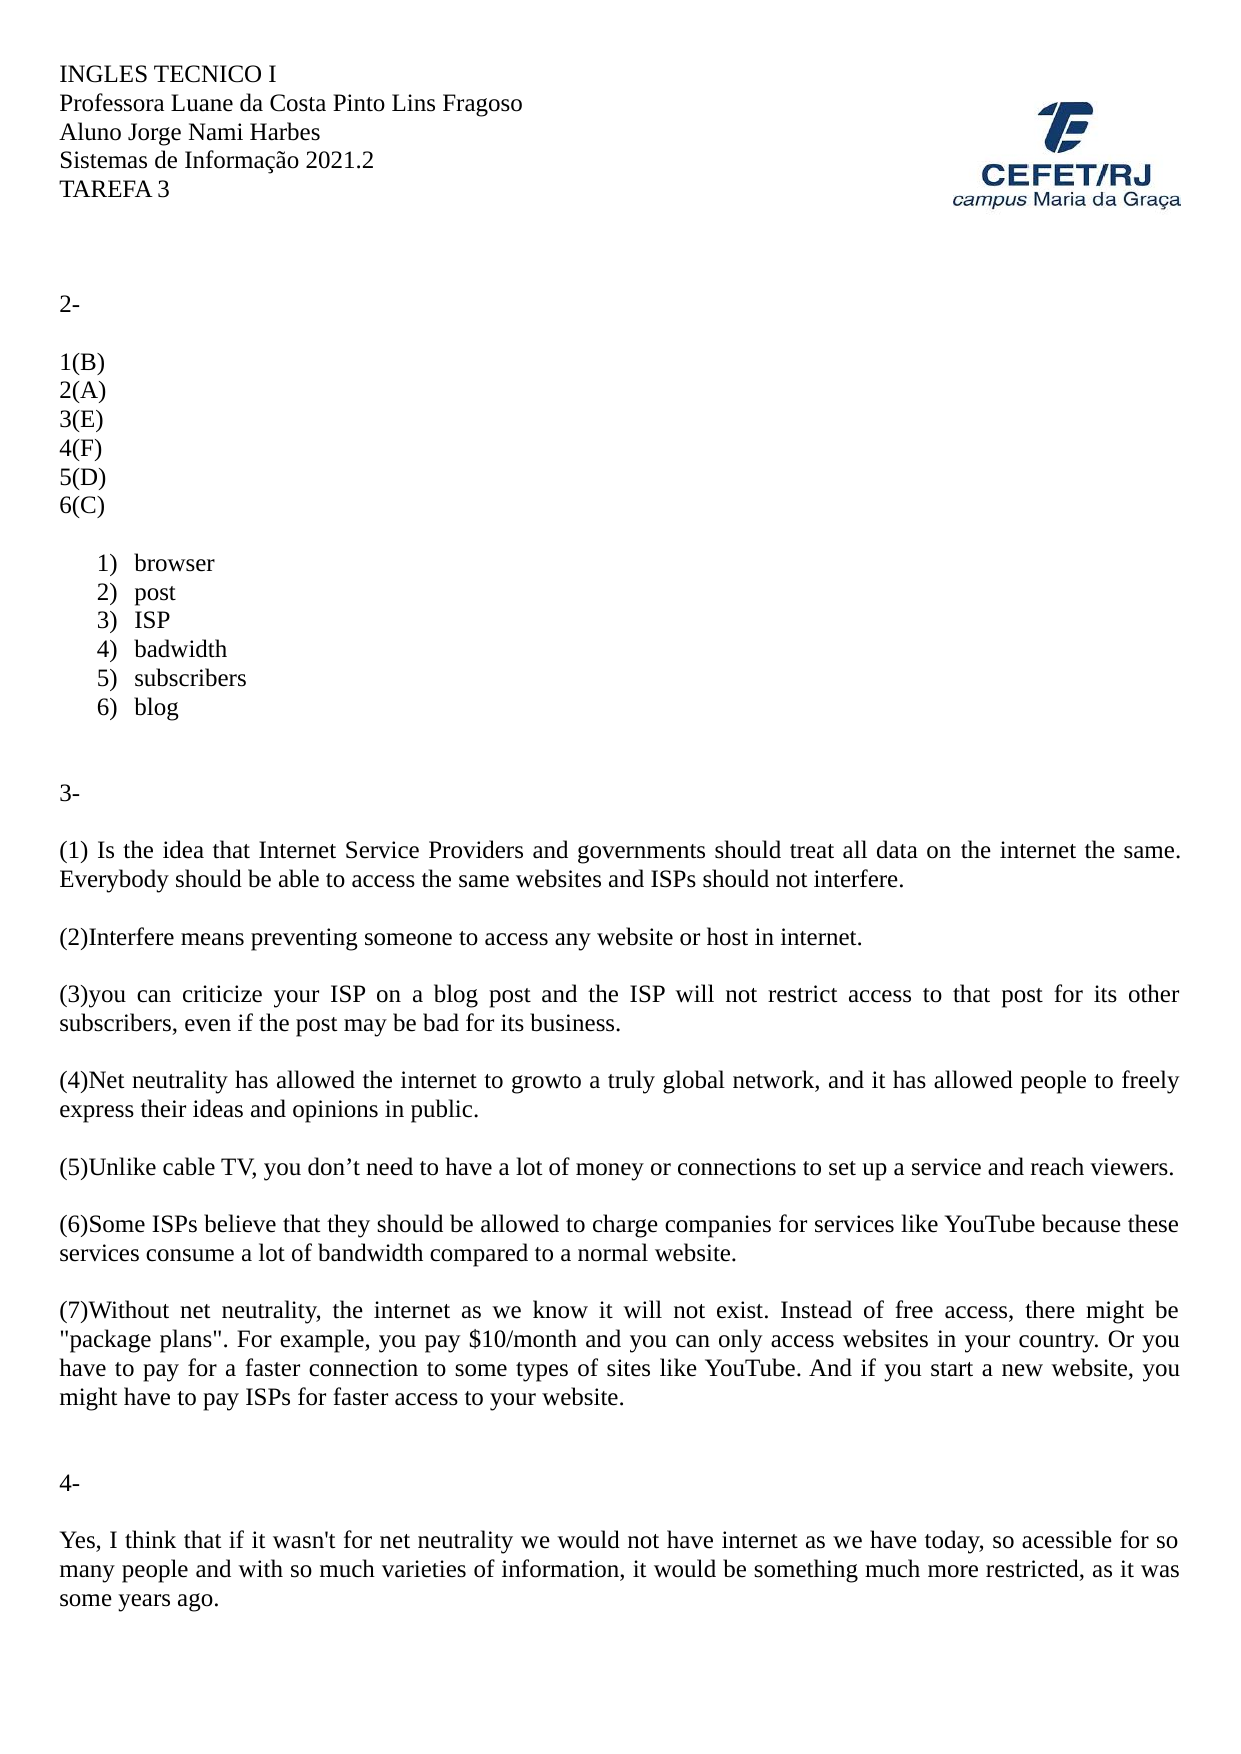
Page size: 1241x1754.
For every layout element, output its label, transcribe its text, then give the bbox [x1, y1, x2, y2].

text Sistemas de Informação 2021.2 [59, 145, 953, 174]
text 4(F) [59, 433, 1181, 462]
list blog [97, 692, 1181, 720]
text (3)you can criticize your ISP on a blog post and the ISP will not restrict access to that post for its other subscribers, even if the post may be bad for its business. [59, 979, 1181, 1037]
text (4)Net neutrality has allowed the internet to growto a truly global network, and it has allowed people to freely express their ideas and opinions in public. [59, 1065, 1181, 1123]
text 4- [59, 1468, 1181, 1497]
text (2)Interfere means preventing someone to access any website or host in internet. [59, 922, 1181, 950]
list post [97, 577, 1181, 605]
text 5(D) [59, 462, 1181, 490]
text (7)Without net neutrality, the internet as we know it will not exist. Instead of free access, there might be "package plans". For example, you pay $10/month and you can only access websites in your country. Or you have to pay for a faster connection to some types of sites like YouTube. And if you start a new website, you might have to pay ISPs for faster access to your website. [59, 1295, 1181, 1410]
text (6)Some ISPs believe that they should be allowed to charge companies for services like YouTube because these services consume a lot of bandwidth compared to a normal website. [59, 1209, 1181, 1267]
text INGLES TECNICO I [59, 59, 1181, 88]
text Aluno Jorge Nami Harbes [59, 117, 953, 145]
text 1(B) [59, 347, 1181, 375]
text 3- [59, 778, 1181, 807]
list subscribers [97, 663, 1181, 692]
text TAREFA 3 [59, 174, 953, 203]
text 6(C) [59, 490, 1181, 519]
text 3(E) [59, 404, 1181, 433]
list browser [97, 548, 1181, 577]
text Professora Luane da Costa Pinto Lins Fragoso [59, 88, 953, 117]
text 2- [59, 289, 1181, 318]
list ISP [97, 605, 1181, 634]
list badwidth [97, 634, 1181, 663]
text 2(A) [59, 375, 1181, 404]
text (5)Unlike cable TV, you don’t need to have a lot of money or connections to set up a service and reach viewers. [59, 1152, 1181, 1180]
text (1) Is the idea that Internet Service Providers and governments should treat all data on the internet the same. Everybody should be able to access the same websites and ISPs should not interfere. [59, 835, 1181, 893]
text Yes, I think that if it wasn't for net neutrality we would not have internet as we have today, so acessible for so many people and with so much varieties of information, it would be something much more restricted, as it was some years ago. [59, 1525, 1181, 1612]
picture [953, 60, 1181, 249]
